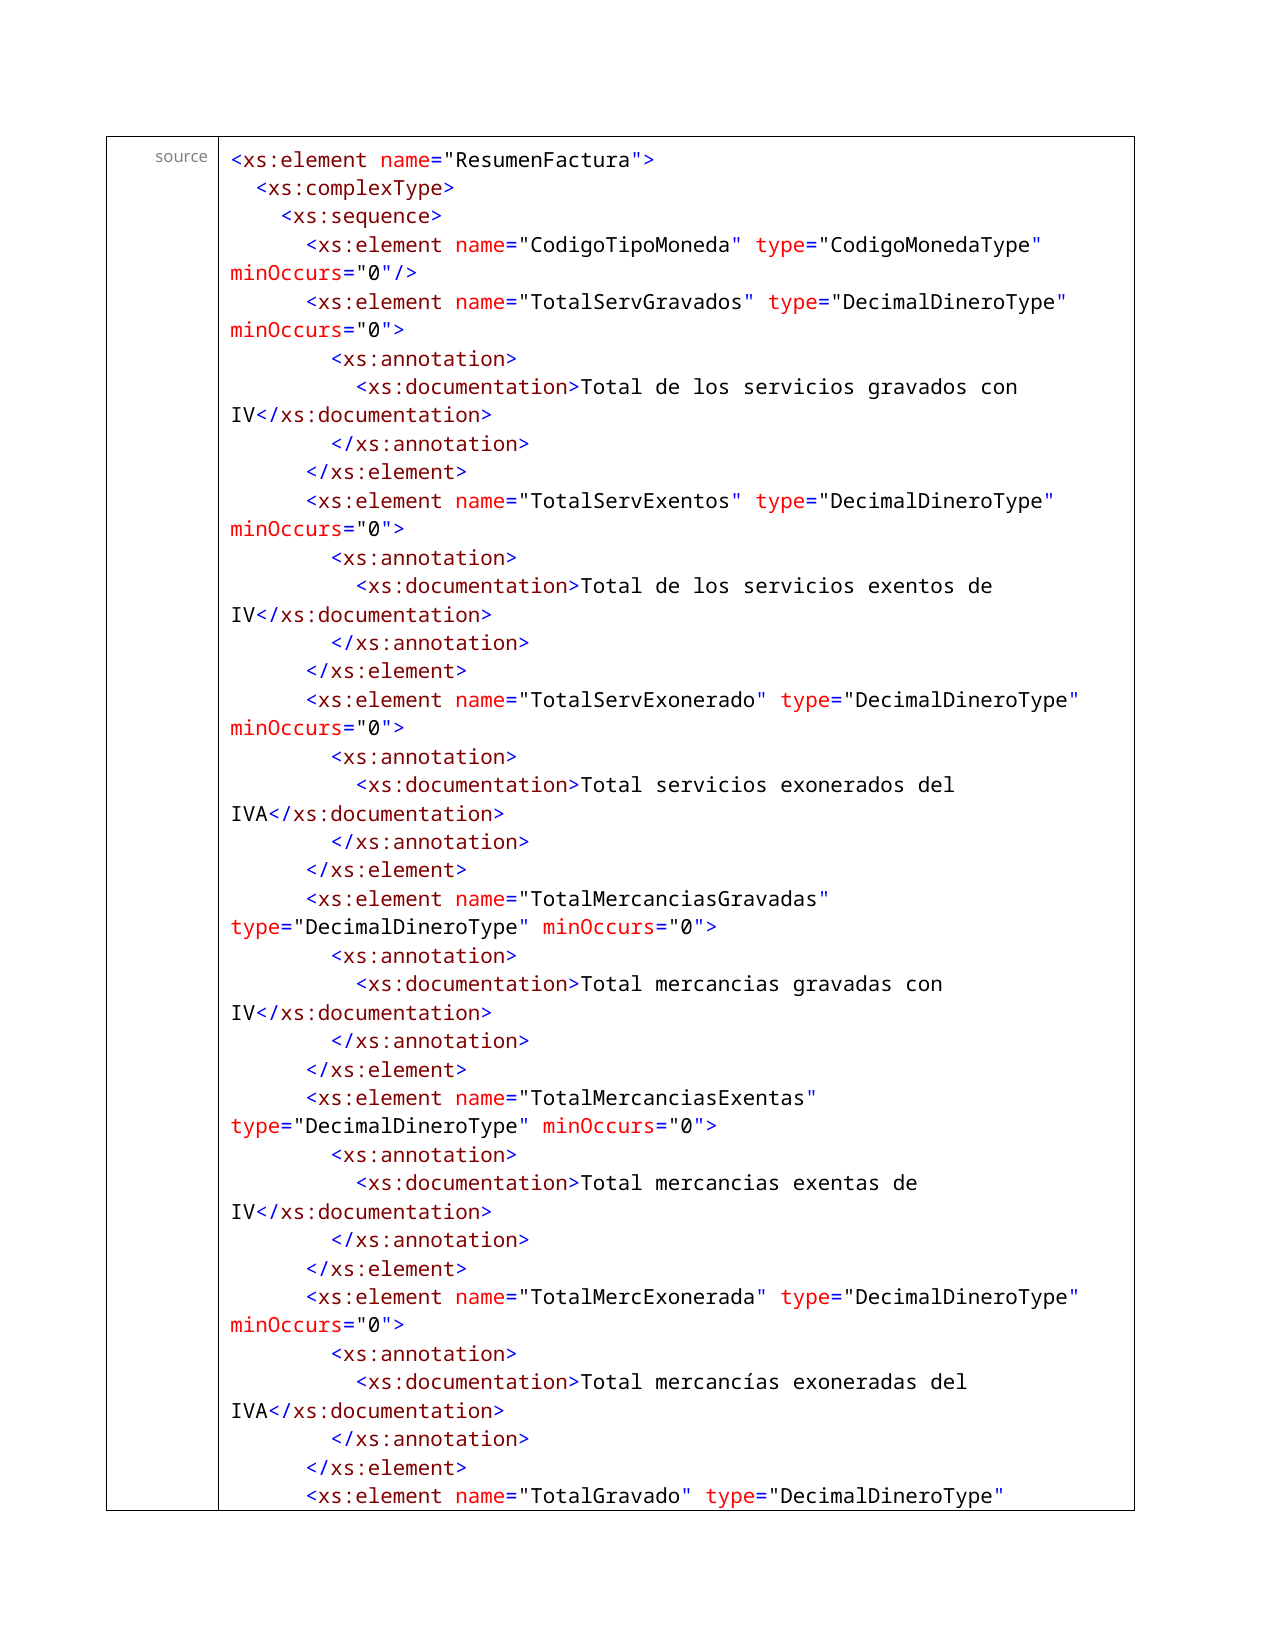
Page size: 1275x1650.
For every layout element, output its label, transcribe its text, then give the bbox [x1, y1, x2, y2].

table_cell source [107, 137, 218, 1510]
table_cell <xs:element name="ResumenFactura"> <xs:complexType> <xs:sequence> <xs:element name="CodigoTipoMoneda" type="CodigoMonedaType" minOccurs="0"/> <xs:element name="TotalServGravados" type="DecimalDineroType" minOccurs="0"> <xs:annotation> <xs:documentation>Total de los servicios gravados con IV</xs:documentation> </xs:annotation> </xs:element> <xs:element name="TotalServExentos" type="DecimalDineroType" minOccurs="0"> <xs:annotation> <xs:documentation>Total de los servicios exentos de IV</xs:documentation> </xs:annotation> </xs:element> <xs:element name="TotalServExonerado" type="DecimalDineroType" minOccurs="0"> <xs:annotation> <xs:documentation>Total servicios exonerados del IVA</xs:documentation> </xs:annotation> </xs:element> <xs:element name="TotalMercanciasGravadas" type="DecimalDineroType" minOccurs="0"> <xs:annotation> <xs:documentation>Total mercancias gravadas con IV</xs:documentation> </xs:annotation> </xs:element> <xs:element name="TotalMercanciasExentas" type="DecimalDineroType" minOccurs="0"> <xs:annotation> <xs:documentation>Total mercancias exentas de IV</xs:documentation> </xs:annotation> </xs:element> <xs:element name="TotalMercExonerada" type="DecimalDineroType" minOccurs="0"> <xs:annotation> <xs:documentation>Total mercancías exoneradas del IVA</xs:documentation> </xs:annotation> </xs:element> <xs:element name="TotalGravado" type="DecimalDineroType" [219, 137, 1134, 1510]
